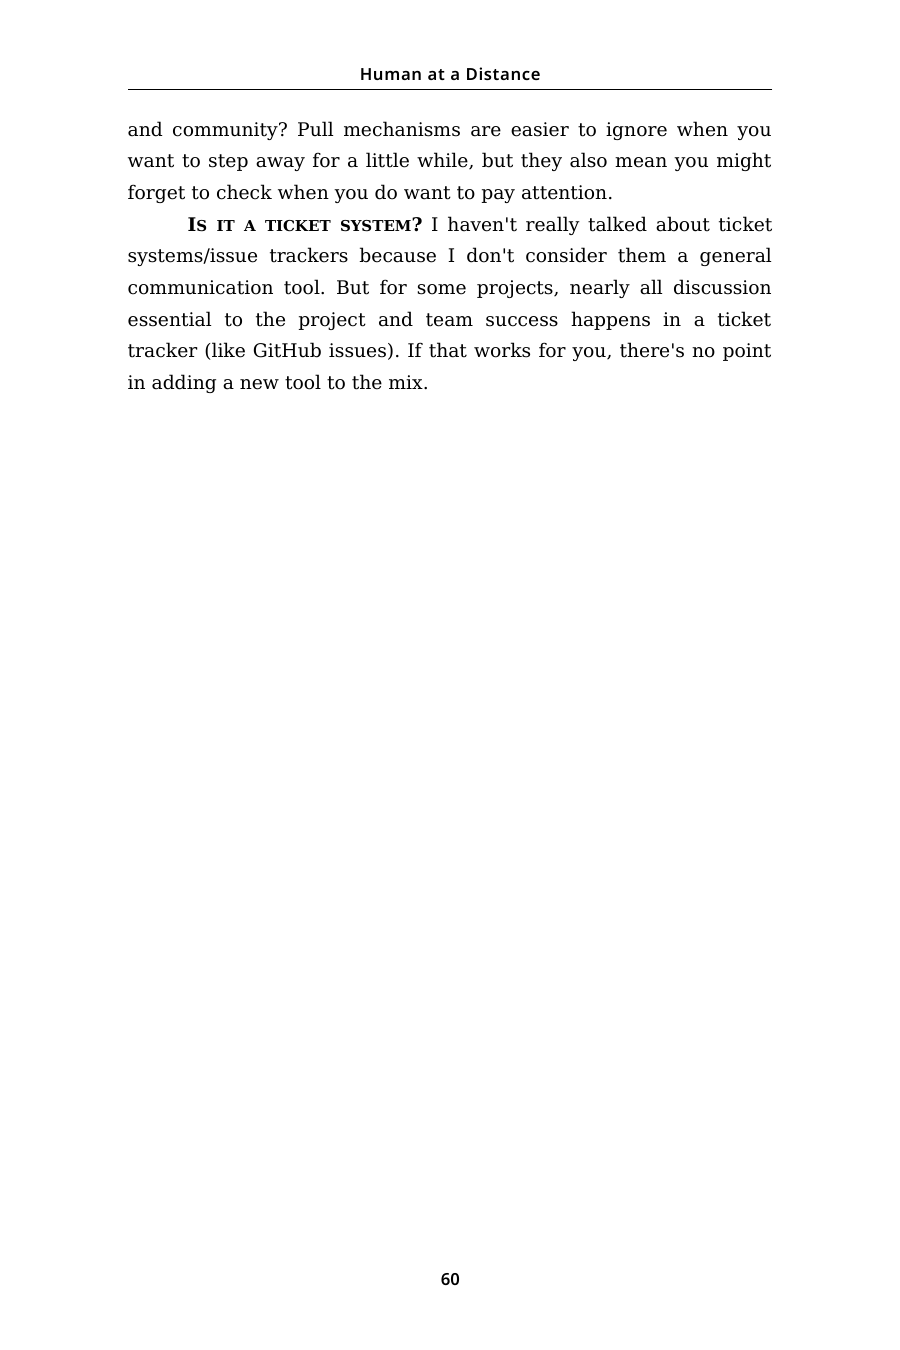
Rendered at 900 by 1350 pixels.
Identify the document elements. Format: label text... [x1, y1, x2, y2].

text Is it a ticket system? I haven't really talked about ticket systems/issue trackers because I don't consider them a general communication tool. But for some projects, nearly all discussion essential to the project and team success happens in a ticket tracker (like GitHub issues). If that works for you, there's no point in adding a new tool to the mix. [127, 213, 772, 394]
text and community? Pull mechanisms are easier to ignore when you want to step away for a little while, but they also mean you might forget to check when you do want to pay attention. [127, 118, 772, 204]
